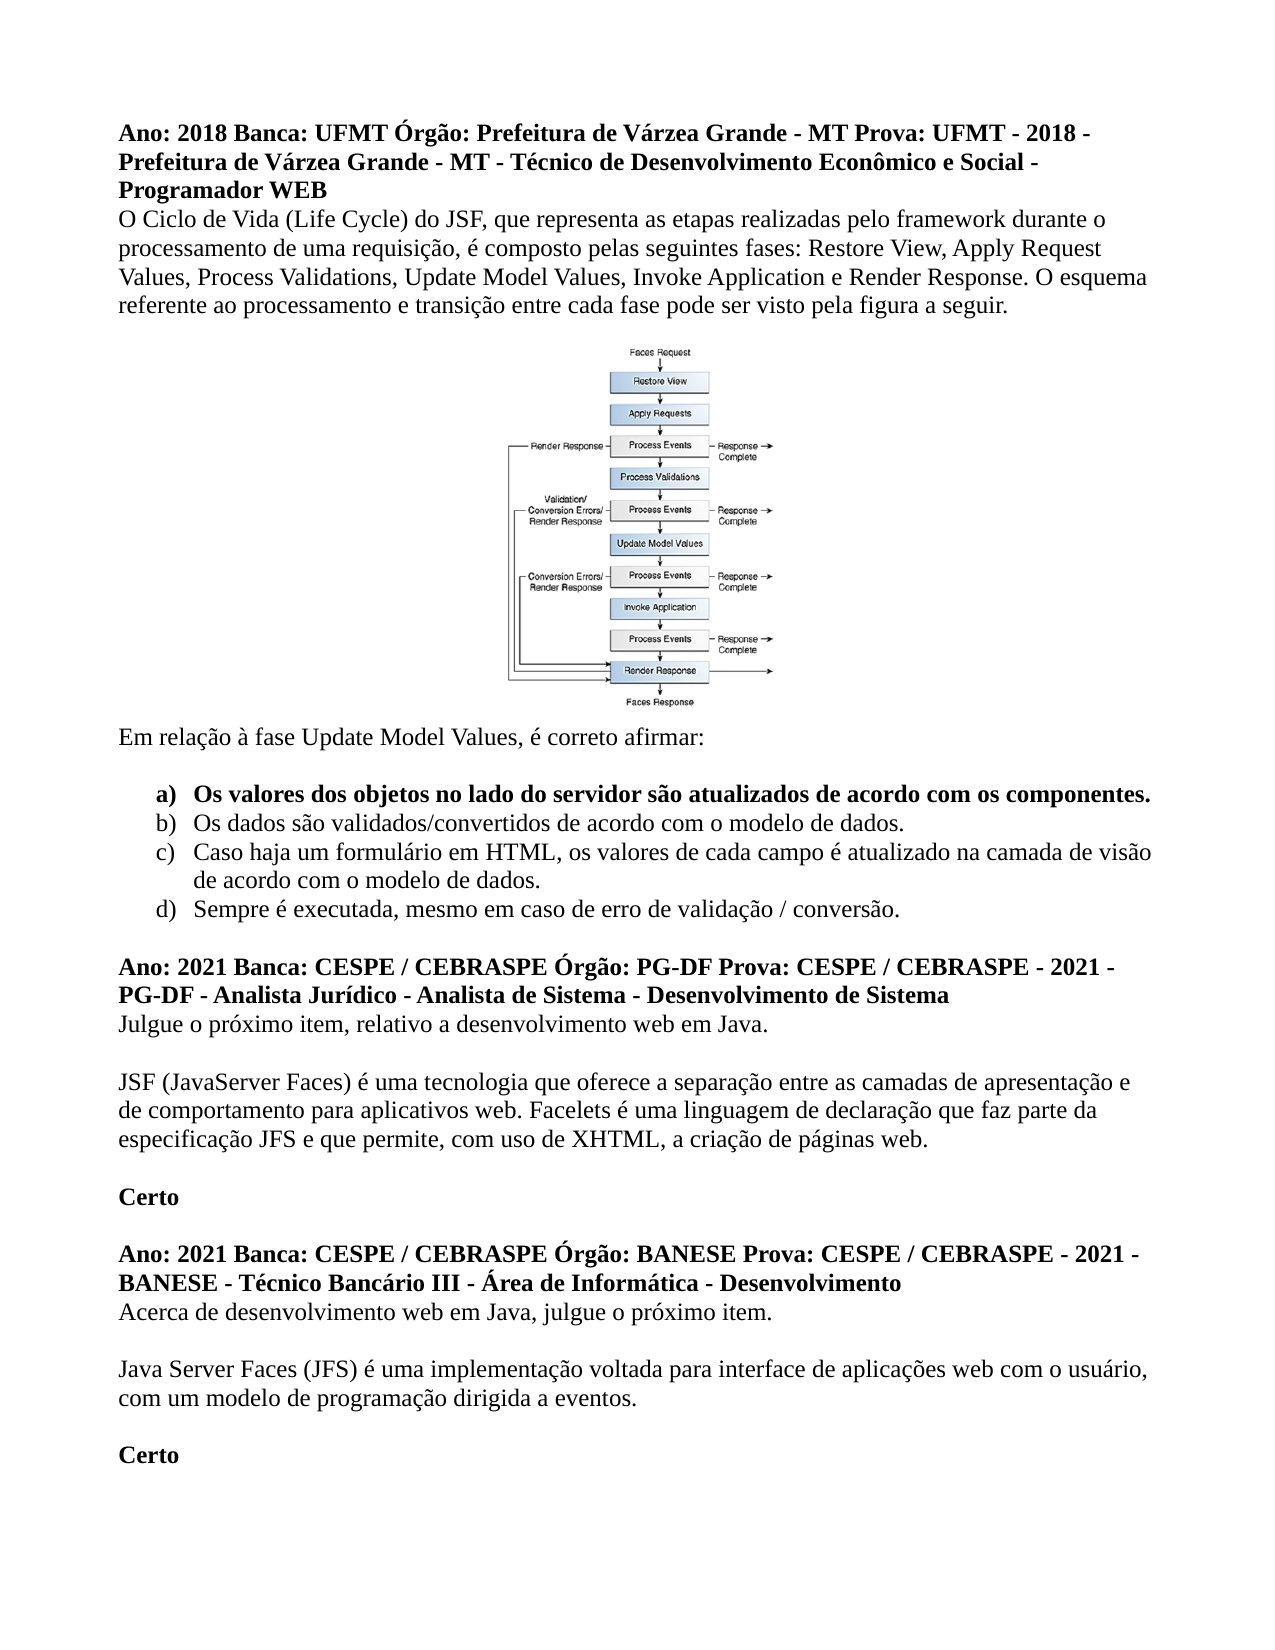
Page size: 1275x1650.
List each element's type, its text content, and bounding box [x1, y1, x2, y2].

list Os dados são validados/convertidos de acordo com o modelo de dados. [156, 808, 1157, 837]
text Acerca de desenvolvimento web em Java, julgue o próximo item. [118, 1297, 1157, 1326]
list Os valores dos objetos no lado do servidor são atualizados de acordo com os componentes. [156, 779, 1157, 808]
list Sempre é executada, mesmo em caso de erro de validação / conversão. [156, 894, 1157, 923]
text Java Server Faces (JFS) é uma implementação voltada para interface de aplicações web com o usuário, com um modelo de programação dirigida a eventos. [118, 1354, 1157, 1412]
text Ano: 2021 Banca: CESPE / CEBRASPE Órgão: PG-DF Prova: CESPE / CEBRASPE - 2021 - PG-DF - Analista Jurídico - Analista de Sistema - Desenvolvimento de Sistema [118, 952, 1157, 1009]
text Em relação à fase Update Model Values, é correto afirmar: [118, 722, 1157, 751]
text JSF (JavaServer Faces) é uma tecnologia que oferece a separação entre as camadas de apresentação e de comportamento para aplicativos web. Facelets é uma linguagem de declaração que faz parte da especificação JFS e que permite, com uso de XHTML, a criação de páginas web. [118, 1067, 1157, 1153]
text Ano: 2021 Banca: CESPE / CEBRASPE Órgão: BANESE Prova: CESPE / CEBRASPE - 2021 - BANESE - Técnico Bancário III - Área de Informática - Desenvolvimento [118, 1239, 1157, 1297]
text O Ciclo de Vida (Life Cycle) do JSF, que representa as etapas realizadas pelo framework durante o processamento de uma requisição, é composto pelas seguintes fases: Restore View, Apply Request Values, Process Validations, Update Model Values, Invoke Application e Render Response. O esquema referente ao processamento e transição entre cada fase pode ser visto pela figura a seguir. [118, 204, 1157, 319]
picture [485, 335, 780, 709]
text Certo [118, 1182, 1157, 1211]
text Julgue o próximo item, relativo a desenvolvimento web em Java. [118, 1009, 1157, 1038]
text Ano: 2018 Banca: UFMT Órgão: Prefeitura de Várzea Grande - MT Prova: UFMT - 2018 - Prefeitura de Várzea Grande - MT - Técnico de Desenvolvimento Econômico e Social - Programador WEB [118, 118, 1157, 204]
text Certo [118, 1441, 1157, 1469]
list Caso haja um formulário em HTML, os valores de cada campo é atualizado na camada de visão de acordo com o modelo de dados. [156, 837, 1157, 894]
